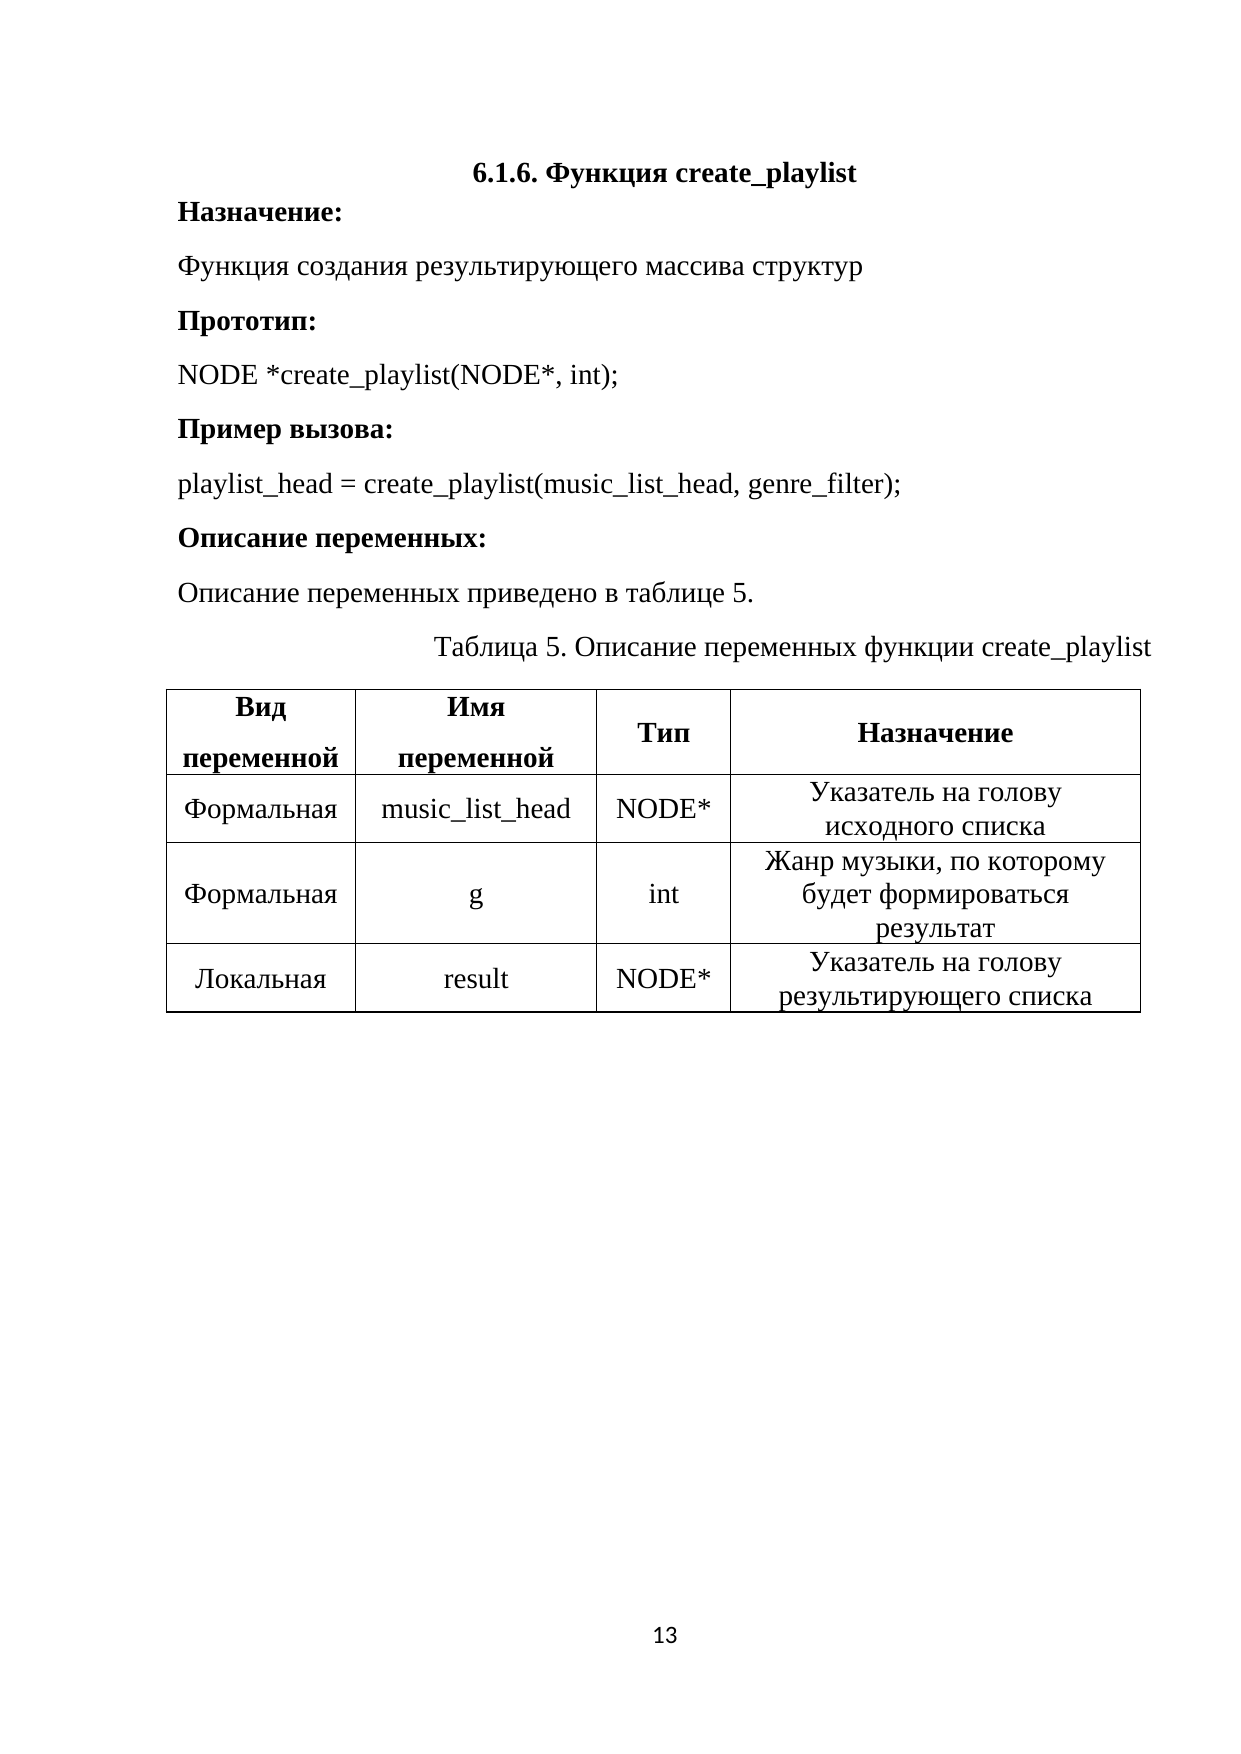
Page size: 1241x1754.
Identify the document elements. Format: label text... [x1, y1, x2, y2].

text NODE *create_playlist(NODE*, int); [177, 357, 1152, 391]
text Таблица 5. Описание переменных функции create_playlist [177, 629, 1152, 663]
text Пример вызова: [177, 412, 1152, 445]
table_cell int [597, 843, 730, 943]
text Описание переменных приведено в таблице 5. [177, 575, 1152, 608]
text playlist_head = create_playlist(music_list_head, genre_filter); [177, 466, 1152, 499]
table_cell Указатель на голову результирующего списка [731, 944, 1140, 1011]
table_cell NODE* [597, 775, 730, 842]
text Назначение: [177, 194, 1152, 228]
text Описание переменных: [177, 520, 1152, 554]
table_cell music_list_head [356, 775, 596, 842]
table_header Вид переменной [167, 690, 355, 773]
table_cell Жанр музыки, по которому будет формироваться результат [731, 843, 1140, 943]
subtitle 6.1.6. Функция create_playlist [177, 156, 1152, 189]
table_cell Указатель на голову исходного списка [731, 775, 1140, 842]
table_cell Формальная [167, 843, 355, 943]
table_cell Локальная [167, 944, 355, 1011]
table_cell result [356, 944, 596, 1011]
text Функция создания результирующего массива структур [177, 248, 1152, 282]
text Прототип: [177, 303, 1152, 336]
table_cell Формальная [167, 775, 355, 842]
table_header Имя переменной [356, 690, 596, 773]
table_cell g [356, 843, 596, 943]
table_header Назначение [731, 690, 1140, 773]
table_cell NODE* [597, 944, 730, 1011]
table_header Тип [597, 690, 730, 773]
